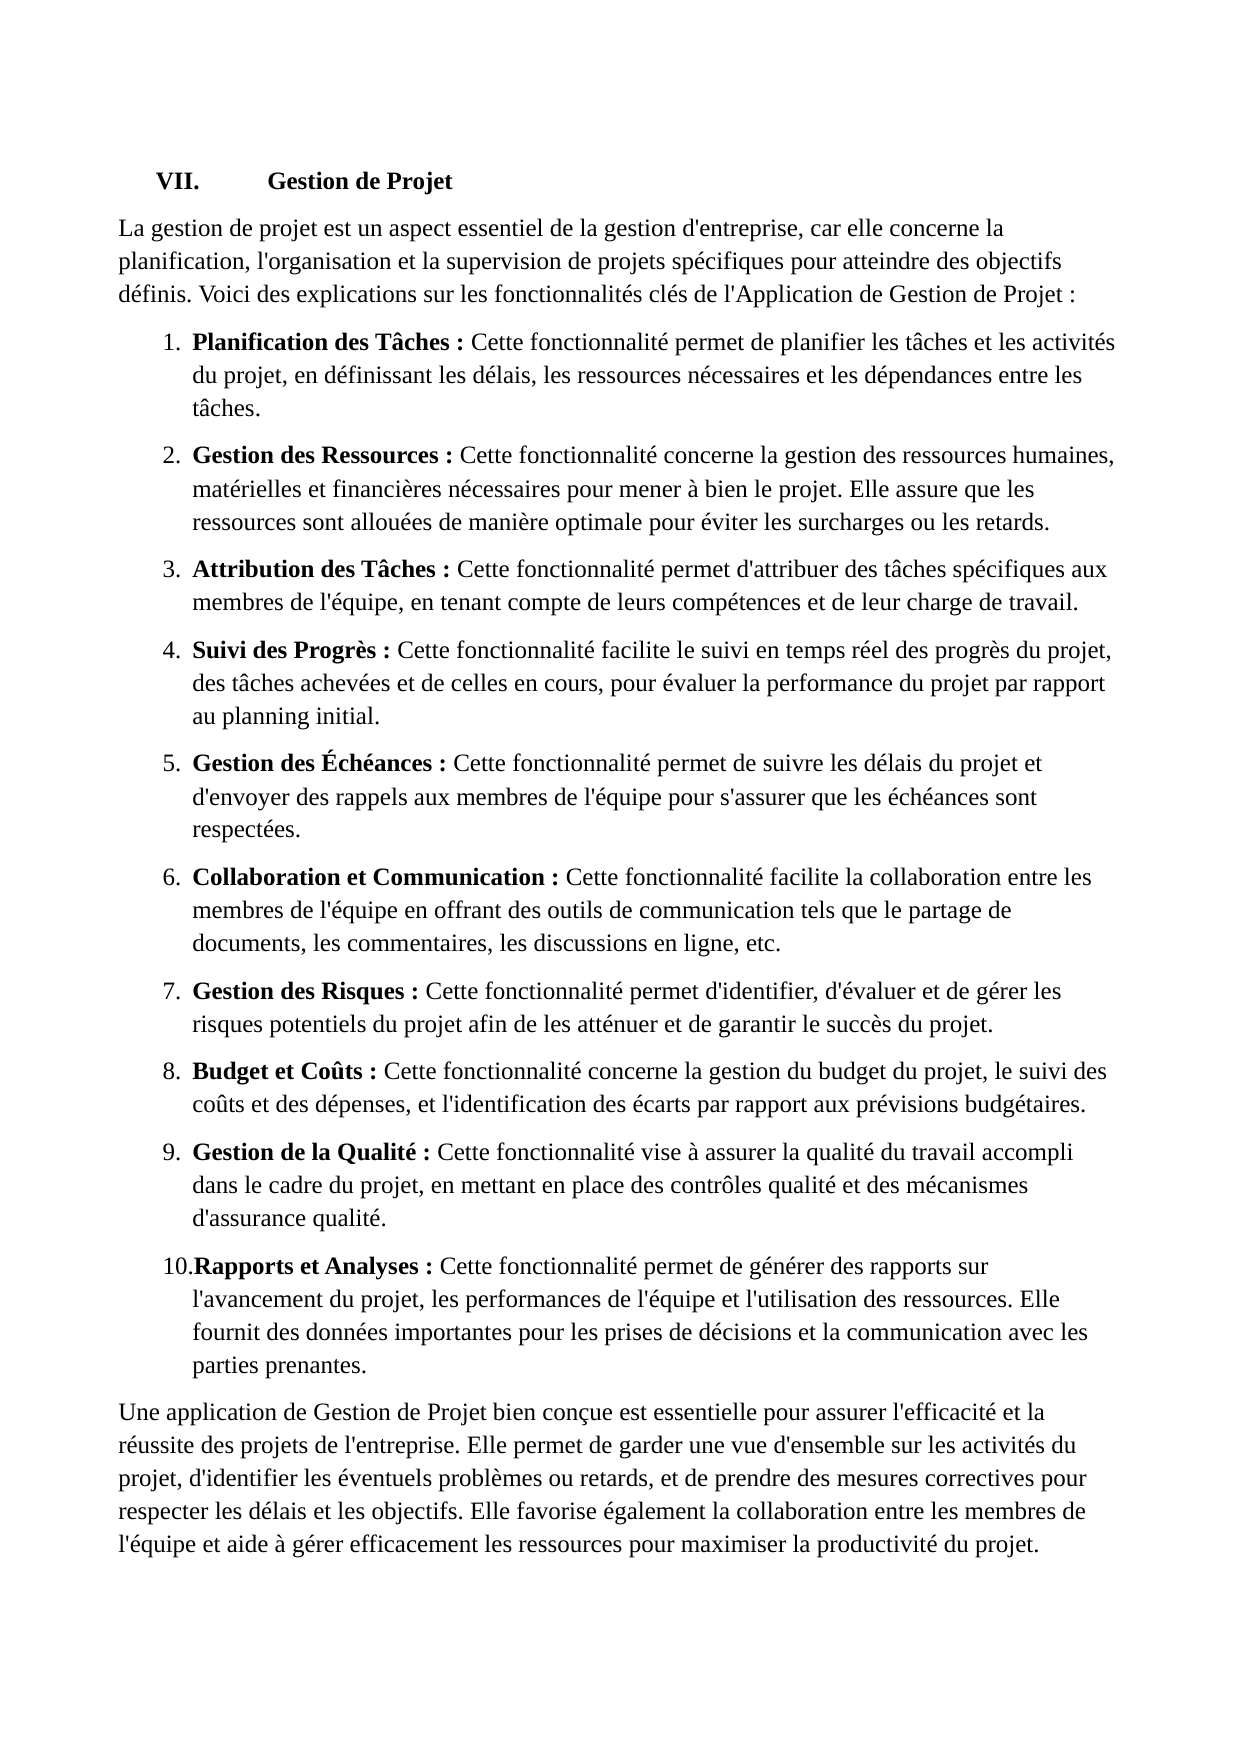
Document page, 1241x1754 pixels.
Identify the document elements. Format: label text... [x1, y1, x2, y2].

text La gestion de projet est un aspect essentiel de la gestion d'entreprise, car elle concerne la planification, l'organisation et la supervision de projets spécifiques pour atteindre des objectifs définis. Voici des explications sur les fonctionnalités clés de l'Application de Gestion de Projet : [118, 213, 1122, 308]
list Attribution des Tâches : Cette fonctionnalité permet d'attribuer des tâches spécifiques aux membres de l'équipe, en tenant compte de leurs compétences et de leur charge de travail. [162, 554, 1122, 616]
list Planification des Tâches : Cette fonctionnalité permet de planifier les tâches et les activités du projet, en définissant les délais, les ressources nécessaires et les dépendances entre les tâches. [162, 327, 1122, 422]
list Budget et Coûts : Cette fonctionnalité concerne la gestion du budget du projet, le suivi des coûts et des dépenses, et l'identification des écarts par rapport aux prévisions budgétaires. [162, 1056, 1122, 1118]
text Une application de Gestion de Projet bien conçue est essentielle pour assurer l'efficacité et la réussite des projets de l'entreprise. Elle permet de garder une vue d'ensemble sur les activités du projet, d'identifier les éventuels problèmes ou retards, et de prendre des mesures correctives pour respecter les délais et les objectifs. Elle favorise également la collaboration entre les membres de l'équipe et aide à gérer efficacement les ressources pour maximiser la productivité du projet. [118, 1397, 1122, 1558]
list Gestion de la Qualité : Cette fonctionnalité vise à assurer la qualité du travail accompli dans le cadre du projet, en mettant en place des contrôles qualité et des mécanismes d'assurance qualité. [162, 1137, 1122, 1232]
list Collaboration et Communication : Cette fonctionnalité facilite la collaboration entre les membres de l'équipe en offrant des outils de communication tels que le partage de documents, les commentaires, les discussions en ligne, etc. [162, 862, 1122, 957]
list Gestion de Projet [156, 166, 1122, 194]
list Rapports et Analyses : Cette fonctionnalité permet de générer des rapports sur l'avancement du projet, les performances de l'équipe et l'utilisation des ressources. Elle fournit des données importantes pour les prises de décisions et la communication avec les parties prenantes. [162, 1251, 1122, 1378]
list Gestion des Risques : Cette fonctionnalité permet d'identifier, d'évaluer et de gérer les risques potentiels du projet afin de les atténuer et de garantir le succès du projet. [162, 976, 1122, 1038]
list Gestion des Ressources : Cette fonctionnalité concerne la gestion des ressources humaines, matérielles et financières nécessaires pour mener à bien le projet. Elle assure que les ressources sont allouées de manière optimale pour éviter les surcharges ou les retards. [162, 441, 1122, 535]
list Gestion des Échéances : Cette fonctionnalité permet de suivre les délais du projet et d'envoyer des rappels aux membres de l'équipe pour s'assurer que les échéances sont respectées. [162, 748, 1122, 843]
list Suivi des Progrès : Cette fonctionnalité facilite le suivi en temps réel des progrès du projet, des tâches achevées et de celles en cours, pour évaluer la performance du projet par rapport au planning initial. [162, 635, 1122, 730]
